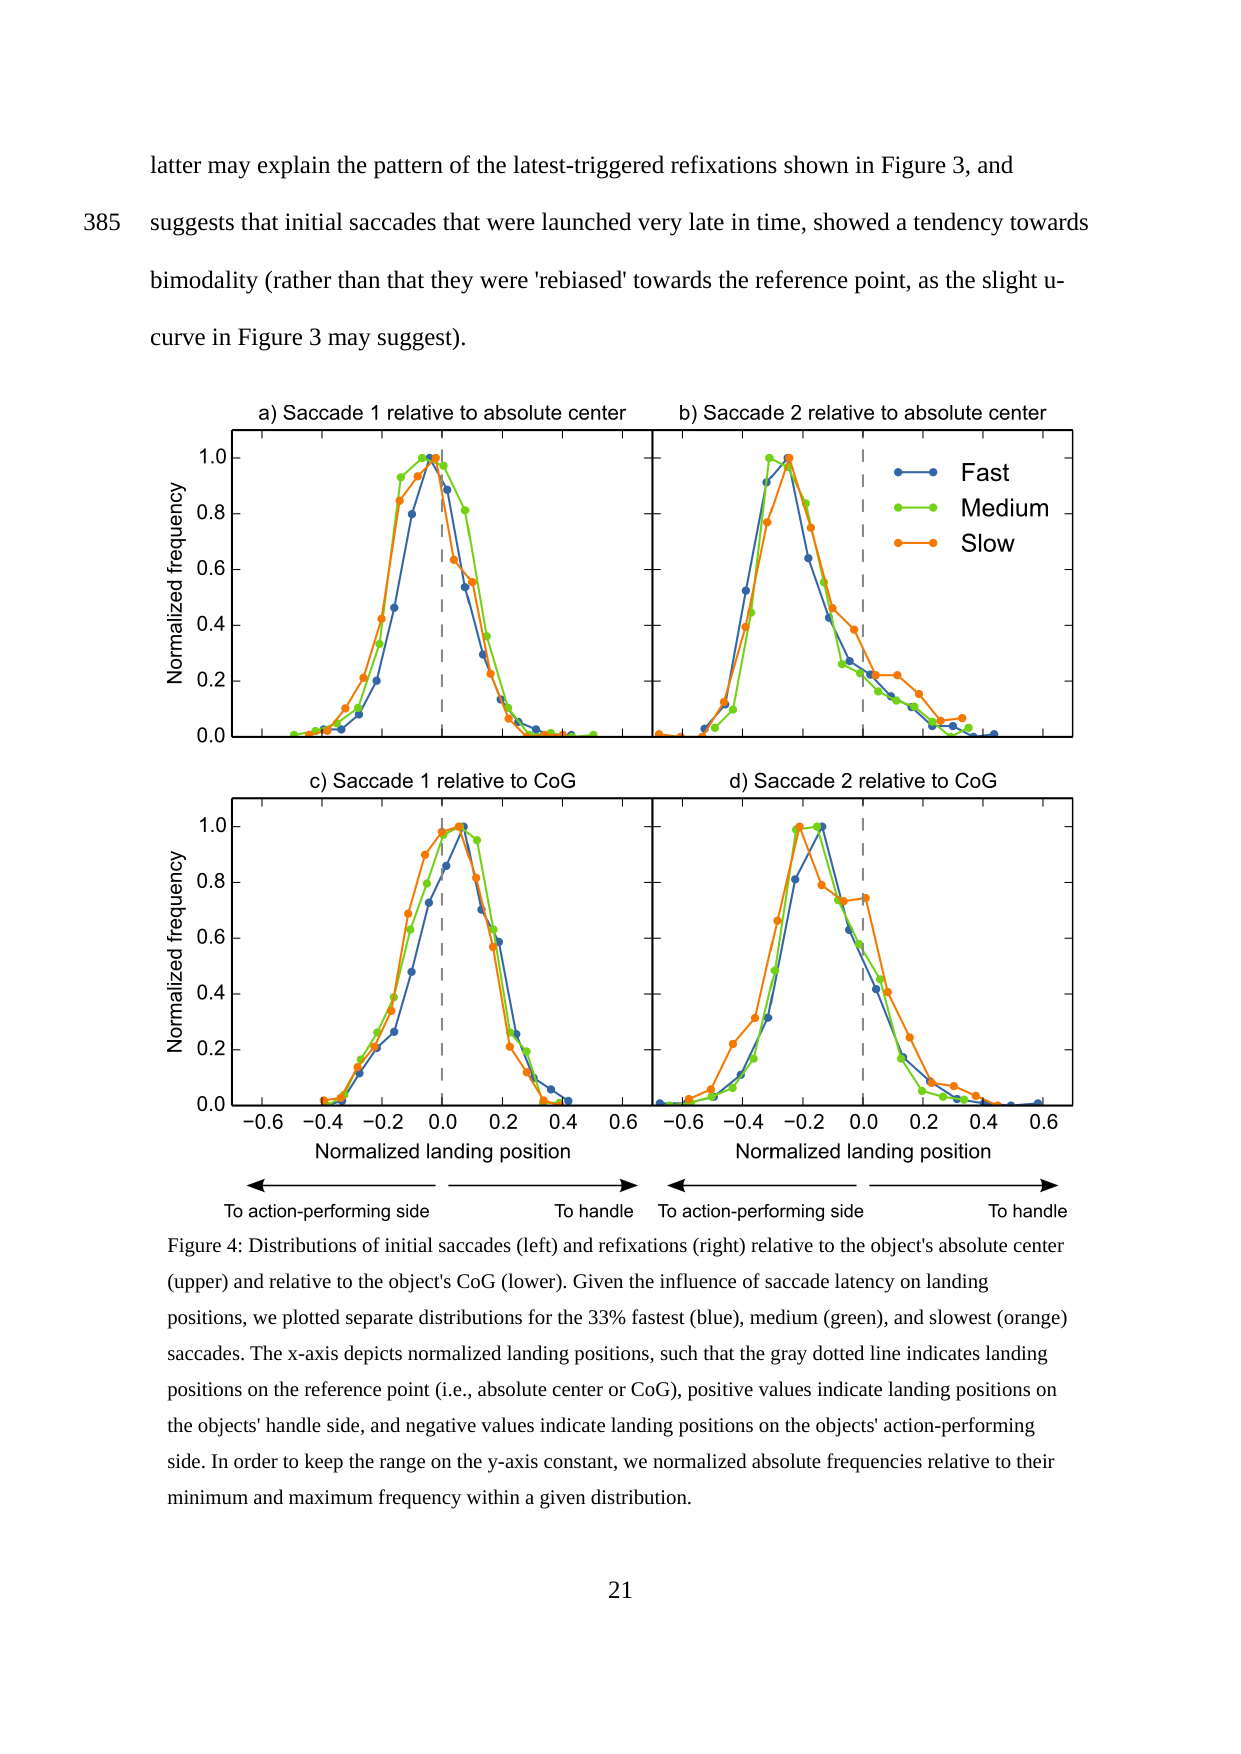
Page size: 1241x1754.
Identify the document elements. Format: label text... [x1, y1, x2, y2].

text latter may explain the pattern of the latest-triggered refixations shown in Figure 3, and suggests that initial saccades that were launched very late in time, showed a tendency towards bimodality (rather than that they were 'rebiased' towards the reference point, as the slight u-curve in Figure 3 may suggest). [150, 150, 1091, 351]
text Figure 4: Distributions of initial saccades (left) and refixations (right) relative to the object's absolute center (upper) and relative to the object's CoG (lower). Given the influence of saccade latency on landing positions, we plotted separate distributions for the 33% fastest (blue), medium (green), and slowest (orange) saccades. The x-axis depicts normalized landing positions, such that the gray dotted line indicates landing positions on the reference point (i.e., absolute center or CoG), positive values indicate landing positions on the objects' handle side, and negative values indicate landing positions on the objects' action-performing side. In order to keep the range on the y-axis constant, we normalized absolute frequencies relative to their minimum and maximum frequency within a given distribution. [167, 1221, 1073, 1509]
picture [167, 405, 1074, 1221]
